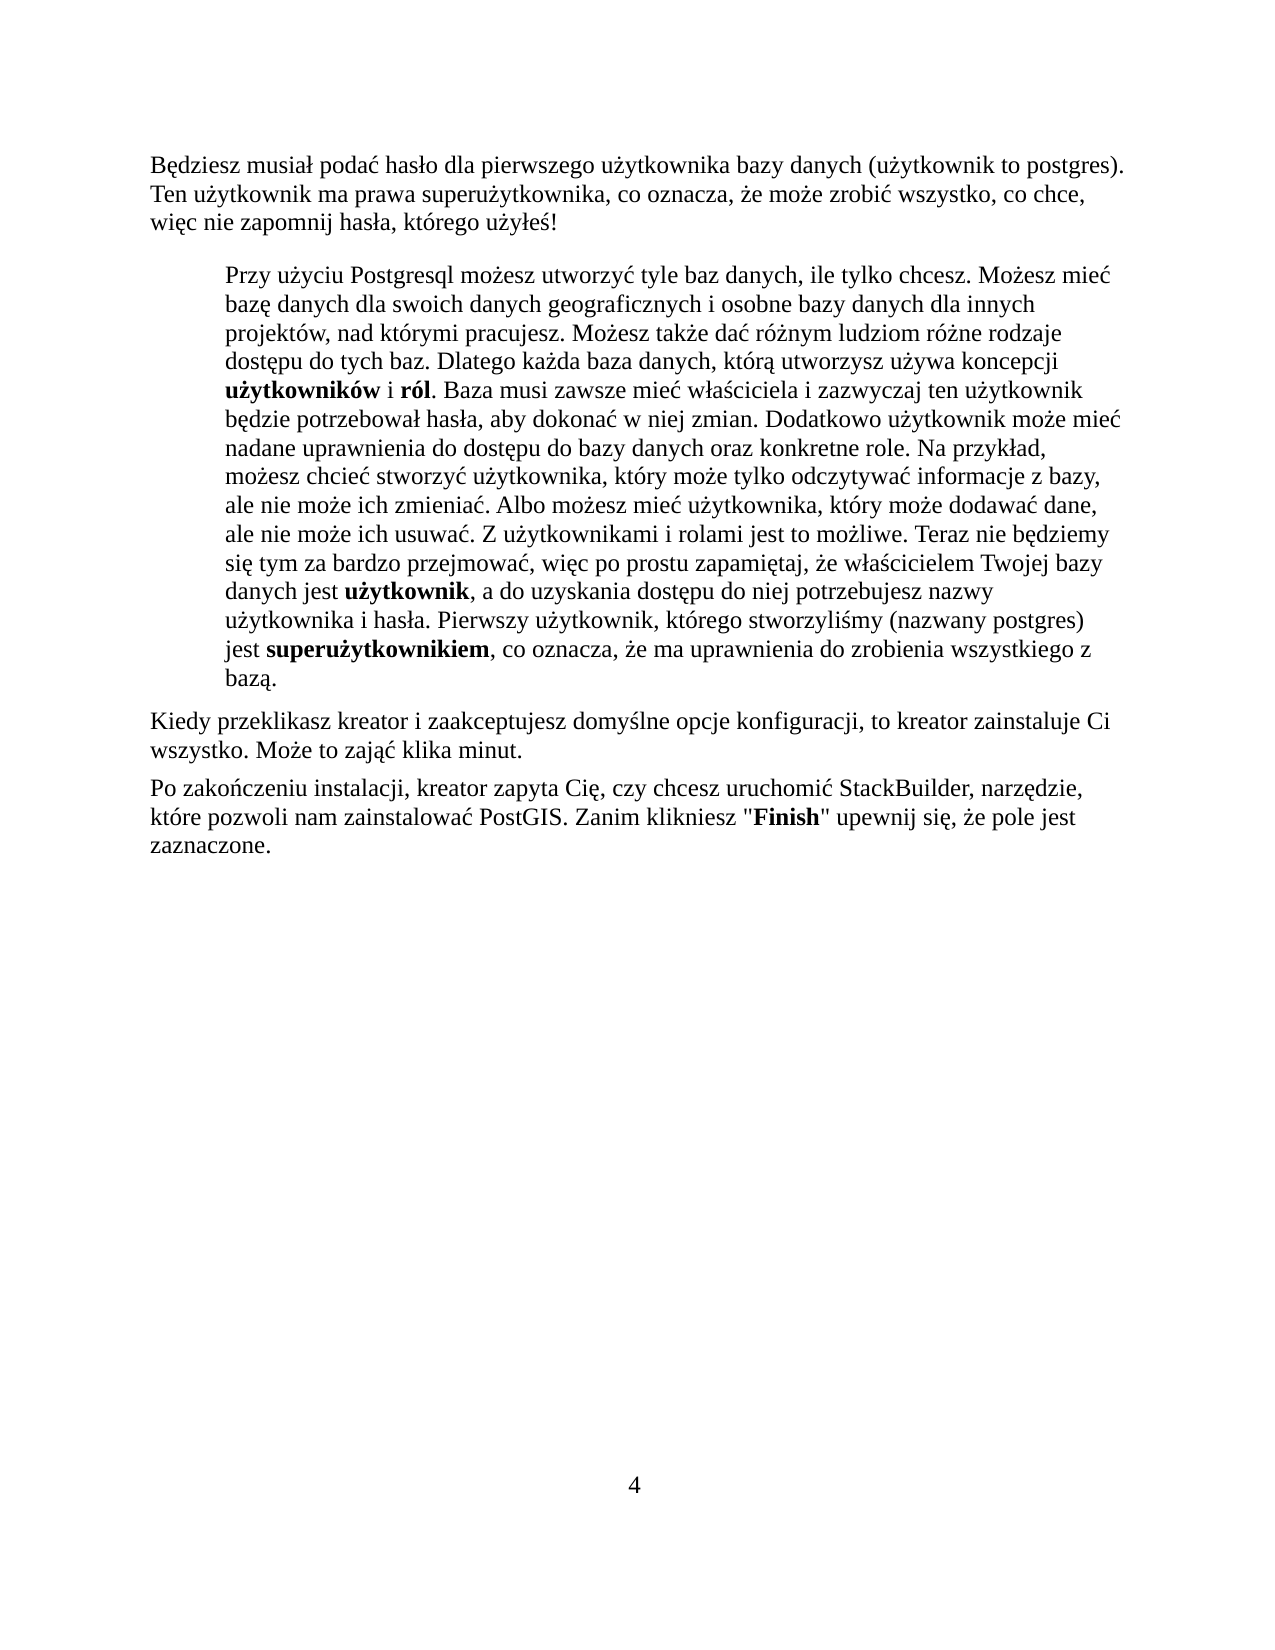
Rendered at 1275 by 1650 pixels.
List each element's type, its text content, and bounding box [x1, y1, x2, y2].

text Przy użyciu Postgresql możesz utworzyć tyle baz danych, ile tylko chcesz. Możesz mieć bazę danych dla swoich danych geograficznych i osobne bazy danych dla innych projektów, nad którymi pracujesz. Możesz także dać różnym ludziom różne rodzaje dostępu do tych baz. Dlatego każda baza danych, którą utworzysz używa koncepcji użytkowników i ról. Baza musi zawsze mieć właściciela i zazwyczaj ten użytkownik będzie potrzebował hasła, aby dokonać w niej zmian. Dodatkowo użytkownik może mieć nadane uprawnienia do dostępu do bazy danych oraz konkretne role. Na przykład, możesz chcieć stworzyć użytkownika, który może tylko odczytywać informacje z bazy, ale nie może ich zmieniać. Albo możesz mieć użytkownika, który może dodawać dane, ale nie może ich usuwać. Z użytkownikami i rolami jest to możliwe. Teraz nie będziemy się tym za bardzo przejmować, więc po prostu zapamiętaj, że właścicielem Twojej bazy danych jest użytkownik, a do uzyskania dostępu do niej potrzebujesz nazwy użytkownika i hasła. Pierwszy użytkownik, którego stworzyliśmy (nazwany postgres) jest superużytkownikiem, co oznacza, że ma uprawnienia do zrobienia wszystkiego z bazą. [225, 260, 1125, 691]
text Po zakończeniu instalacji, kreator zapyta Cię, czy chcesz uruchomić StackBuilder, narzędzie, które pozwoli nam zainstalować PostGIS. Zanim klikniesz "Finish" upewnij się, że pole jest zaznaczone. [150, 773, 1125, 859]
text Będziesz musiał podać hasło dla pierwszego użytkownika bazy danych (użytkownik to postgres). Ten użytkownik ma prawa superużytkownika, co oznacza, że może zrobić wszystko, co chce, więc nie zapomnij hasła, którego użyłeś! [150, 150, 1125, 236]
text Kiedy przeklikasz kreator i zaakceptujesz domyślne opcje konfiguracji, to kreator zainstaluje Ci wszystko. Może to zająć klika minut. [150, 706, 1125, 764]
